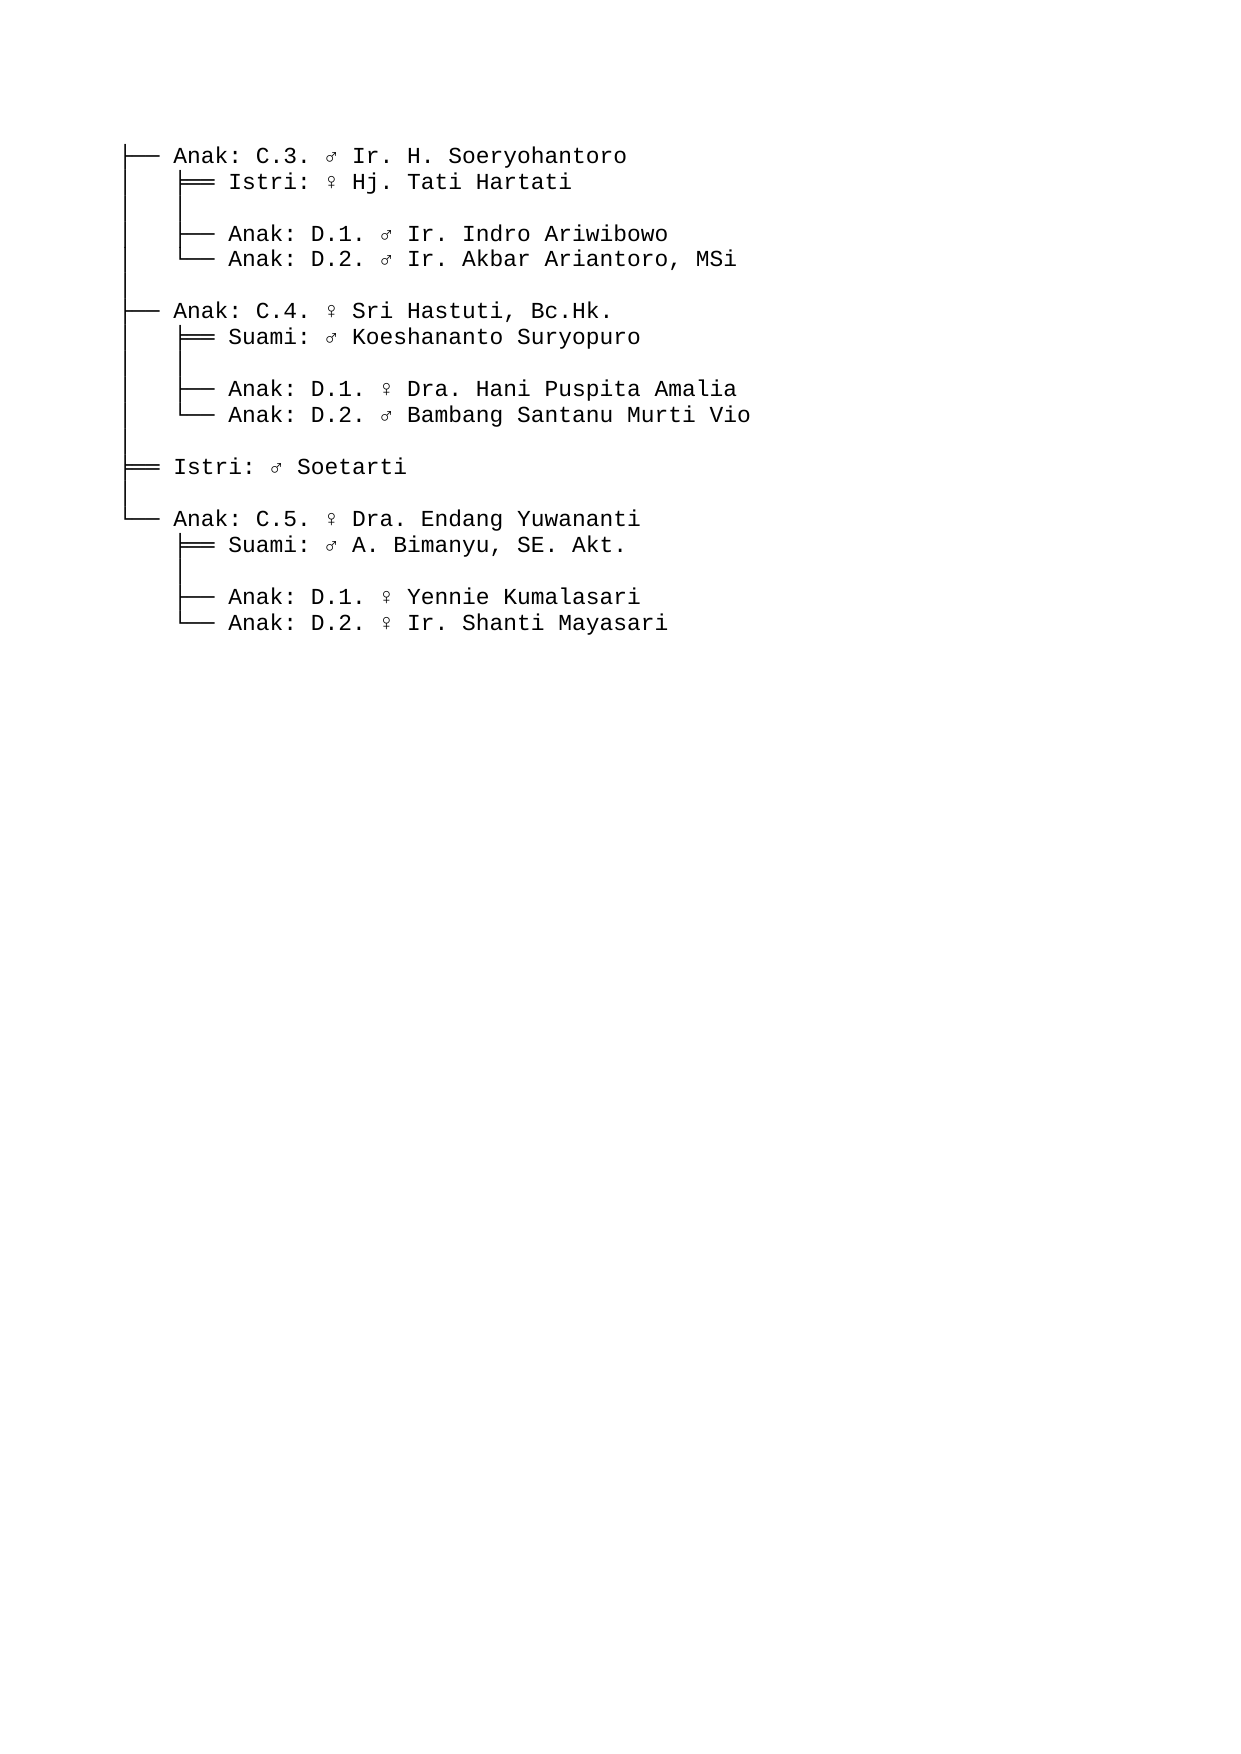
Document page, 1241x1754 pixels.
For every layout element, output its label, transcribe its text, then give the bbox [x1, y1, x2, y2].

text │ ├── Anak: D.1. ♂ Ir. Indro Ariwibowo [126, 222, 179, 248]
text │ [118, 559, 179, 585]
text │ └── Anak: D.2. ♂ Ir. Akbar Ariantoro, MSi [126, 248, 1122, 274]
text │ ├── Anak: D.1. ♀ Dra. Hani Puspita Amalia [126, 377, 179, 403]
text │ ╞══ Istri: ♀ Hj. Tati Hartati [181, 170, 1122, 196]
text └── Anak: C.5. ♀ Dra. Endang Yuwananti [118, 507, 1122, 533]
text │ │ [126, 196, 179, 222]
text │ ╞══ Istri: ♀ Hj. Tati Hartati [126, 170, 179, 196]
text ├── Anak: C.4. ♀ Sri Hastuti, Bc.Hk. [126, 300, 1122, 326]
text │ ╞══ Suami: ♂ Koeshananto Suryopuro [126, 326, 179, 352]
text │ [126, 481, 1122, 507]
text └── Anak: D.2. ♀ Ir. Shanti Mayasari [118, 611, 1122, 637]
text ├── Anak: C.3. ♂ Ir. H. Soeryohantoro [126, 144, 1122, 170]
text │ └── Anak: D.2. ♂ Bambang Santanu Murti Vio [126, 403, 1122, 429]
text │ [181, 559, 1122, 585]
text │ ├── Anak: D.1. ♀ Dra. Hani Puspita Amalia [181, 377, 1122, 403]
text ├── Anak: D.1. ♀ Yennie Kumalasari [118, 585, 179, 611]
text │ │ [181, 352, 1122, 377]
text ╞══ Istri: ♂ Soetarti [126, 455, 1122, 481]
text │ [126, 274, 1122, 300]
text │ [118, 274, 124, 300]
text ├── Anak: D.1. ♀ Yennie Kumalasari [181, 585, 1122, 611]
text ╞══ Suami: ♂ A. Bimanyu, SE. Akt. [118, 533, 179, 559]
text │ │ [118, 352, 124, 377]
text ╞══ Suami: ♂ A. Bimanyu, SE. Akt. [181, 533, 1122, 559]
text │ [118, 481, 124, 507]
text │ │ [181, 196, 1122, 222]
text │ │ [118, 196, 124, 222]
text │ ╞══ Suami: ♂ Koeshananto Suryopuro [181, 326, 1122, 352]
text │ [126, 429, 1122, 455]
text │ ├── Anak: D.1. ♂ Ir. Indro Ariwibowo [181, 222, 1122, 248]
text │ [118, 429, 124, 455]
text │ │ [126, 352, 179, 377]
